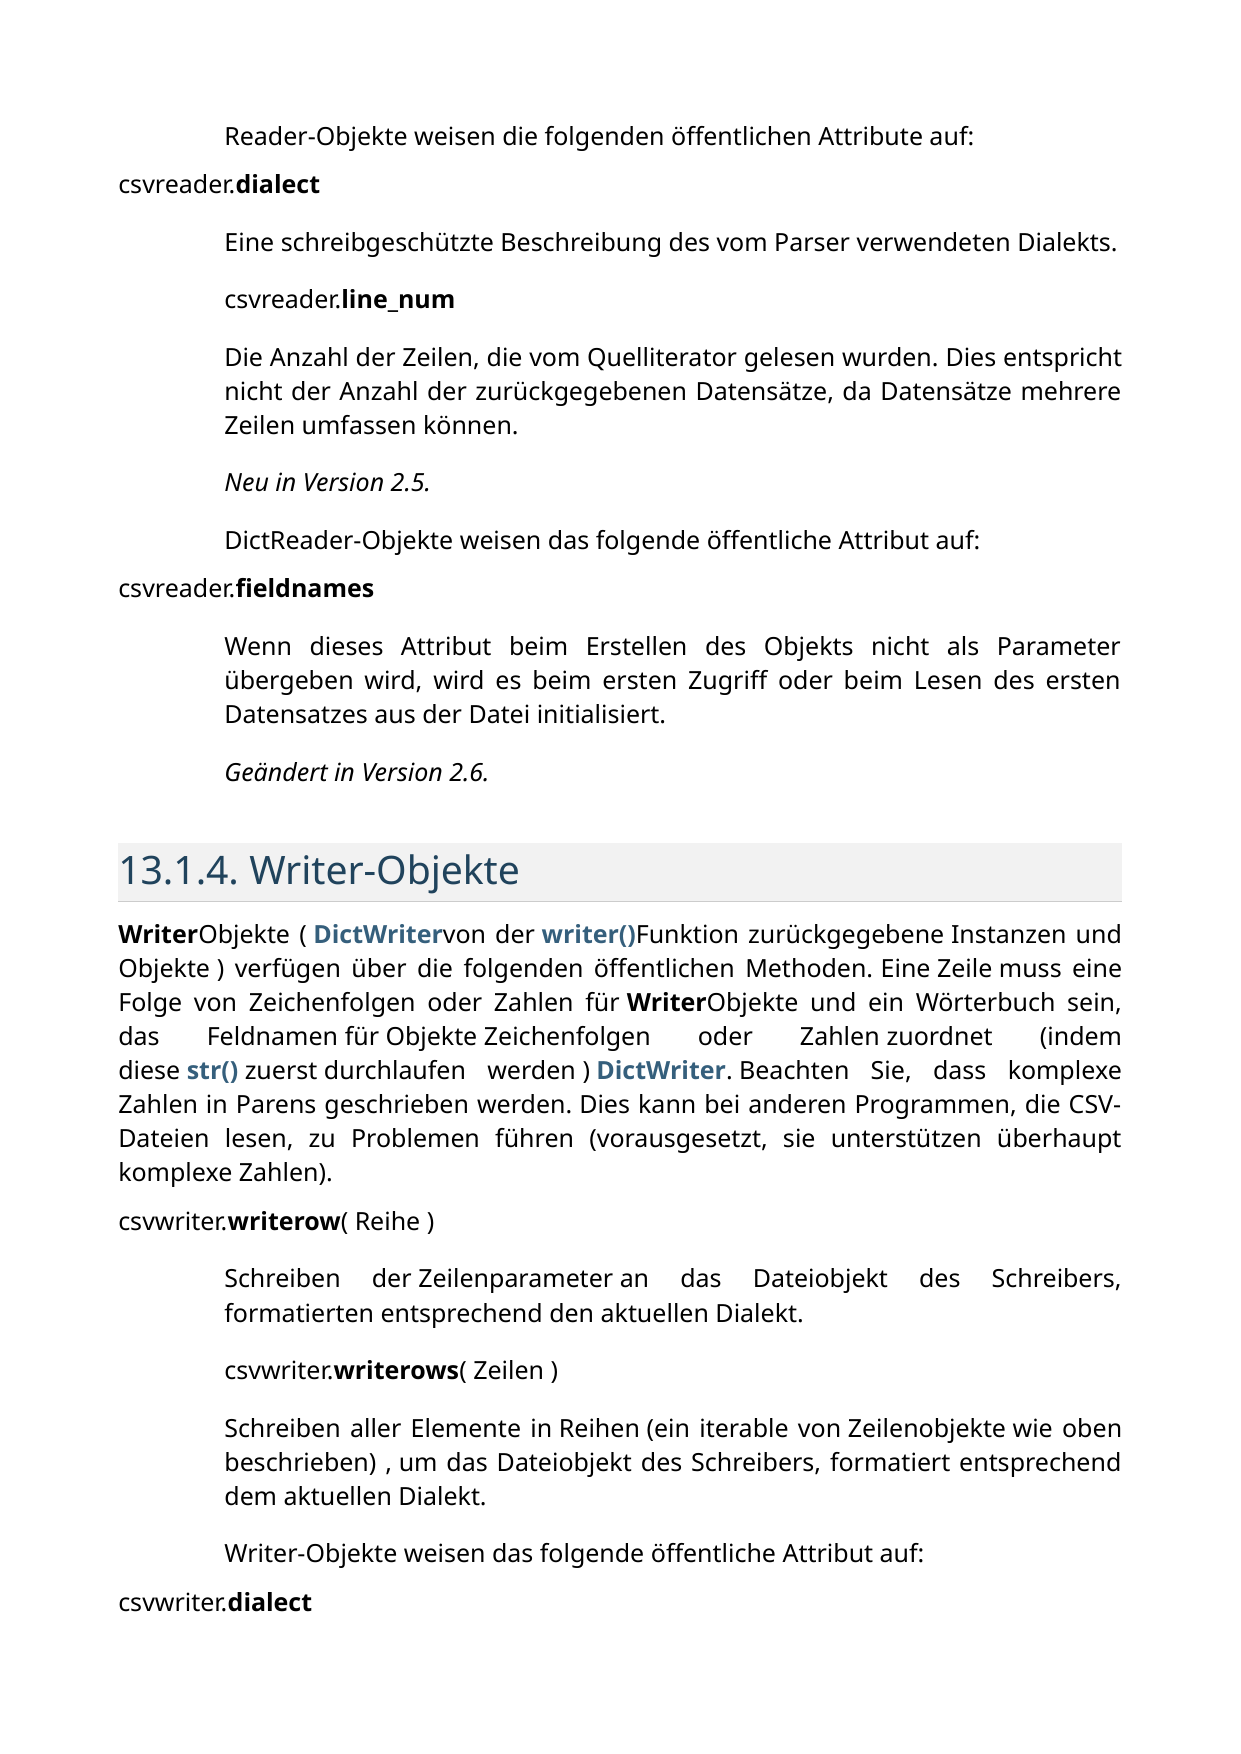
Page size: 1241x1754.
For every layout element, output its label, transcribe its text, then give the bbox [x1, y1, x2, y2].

list Schreiben aller Elemente in Reihen (ein iterable von Zeilenobjekte wie oben beschrieben) , um das Dateiobjekt des Schreibers, formatiert entsprechend dem aktuellen Dialekt. [224, 1410, 1122, 1512]
text WriterObjekte ( DictWritervon der writer()Funktion zurückgegebene Instanzen und Objekte ) verfügen über die folgenden öffentlichen Methoden. Eine Zeile muss eine Folge von Zeichenfolgen oder Zahlen für WriterObjekte und ein Wörterbuch sein, das Feldnamen für Objekte Zeichenfolgen oder Zahlen zuordnet (indem diese str() zuerst durchlaufen werden ) DictWriter. Beachten Sie, dass komplexe Zahlen in Parens geschrieben werden. Dies kann bei anderen Programmen, die CSV-Dateien lesen, zu Problemen führen (vorausgesetzt, sie unterstützen überhaupt komplexe Zahlen). [118, 917, 1122, 1189]
subtitle csvwriter.dialect [118, 1584, 1122, 1618]
list Neu in Version 2.5. [224, 465, 1122, 499]
subtitle csvwriter.writerow( Reihe ) [118, 1204, 1122, 1238]
subtitle 13.1.4. Writer-Objekte [118, 843, 1122, 901]
list Die Anzahl der Zeilen, die vom Quelliterator gelesen wurden. Dies entspricht nicht der Anzahl der zurückgegebenen Datensätze, da Datensätze mehrere Zeilen umfassen können. [224, 339, 1122, 441]
list Wenn dieses Attribut beim Erstellen des Objekts nicht als Parameter übergeben wird, wird es beim ersten Zugriff oder beim Lesen des ersten Datensatzes aus der Datei initialisiert. [224, 628, 1122, 731]
subtitle csvwriter.writerows( Zeilen ) [224, 1353, 1122, 1387]
text Writer-Objekte weisen das folgende öffentliche Attribut auf: [224, 1536, 1122, 1570]
list Eine schreibgeschützte Beschreibung des vom Parser verwendeten Dialekts. [224, 224, 1122, 258]
subtitle csvreader.dialect [118, 167, 1122, 201]
subtitle csvreader.line_num [224, 282, 1122, 316]
subtitle csvreader.fieldnames [118, 571, 1122, 605]
list Geändert in Version 2.6. [224, 754, 1122, 788]
list Schreiben der Zeilenparameter an das Dateiobjekt des Schreibers, formatierten entsprechend den aktuellen Dialekt. [224, 1261, 1122, 1329]
text Reader-Objekte weisen die folgenden öffentlichen Attribute auf: [224, 118, 1122, 152]
text DictReader-Objekte weisen das folgende öffentliche Attribut auf: [224, 522, 1122, 556]
